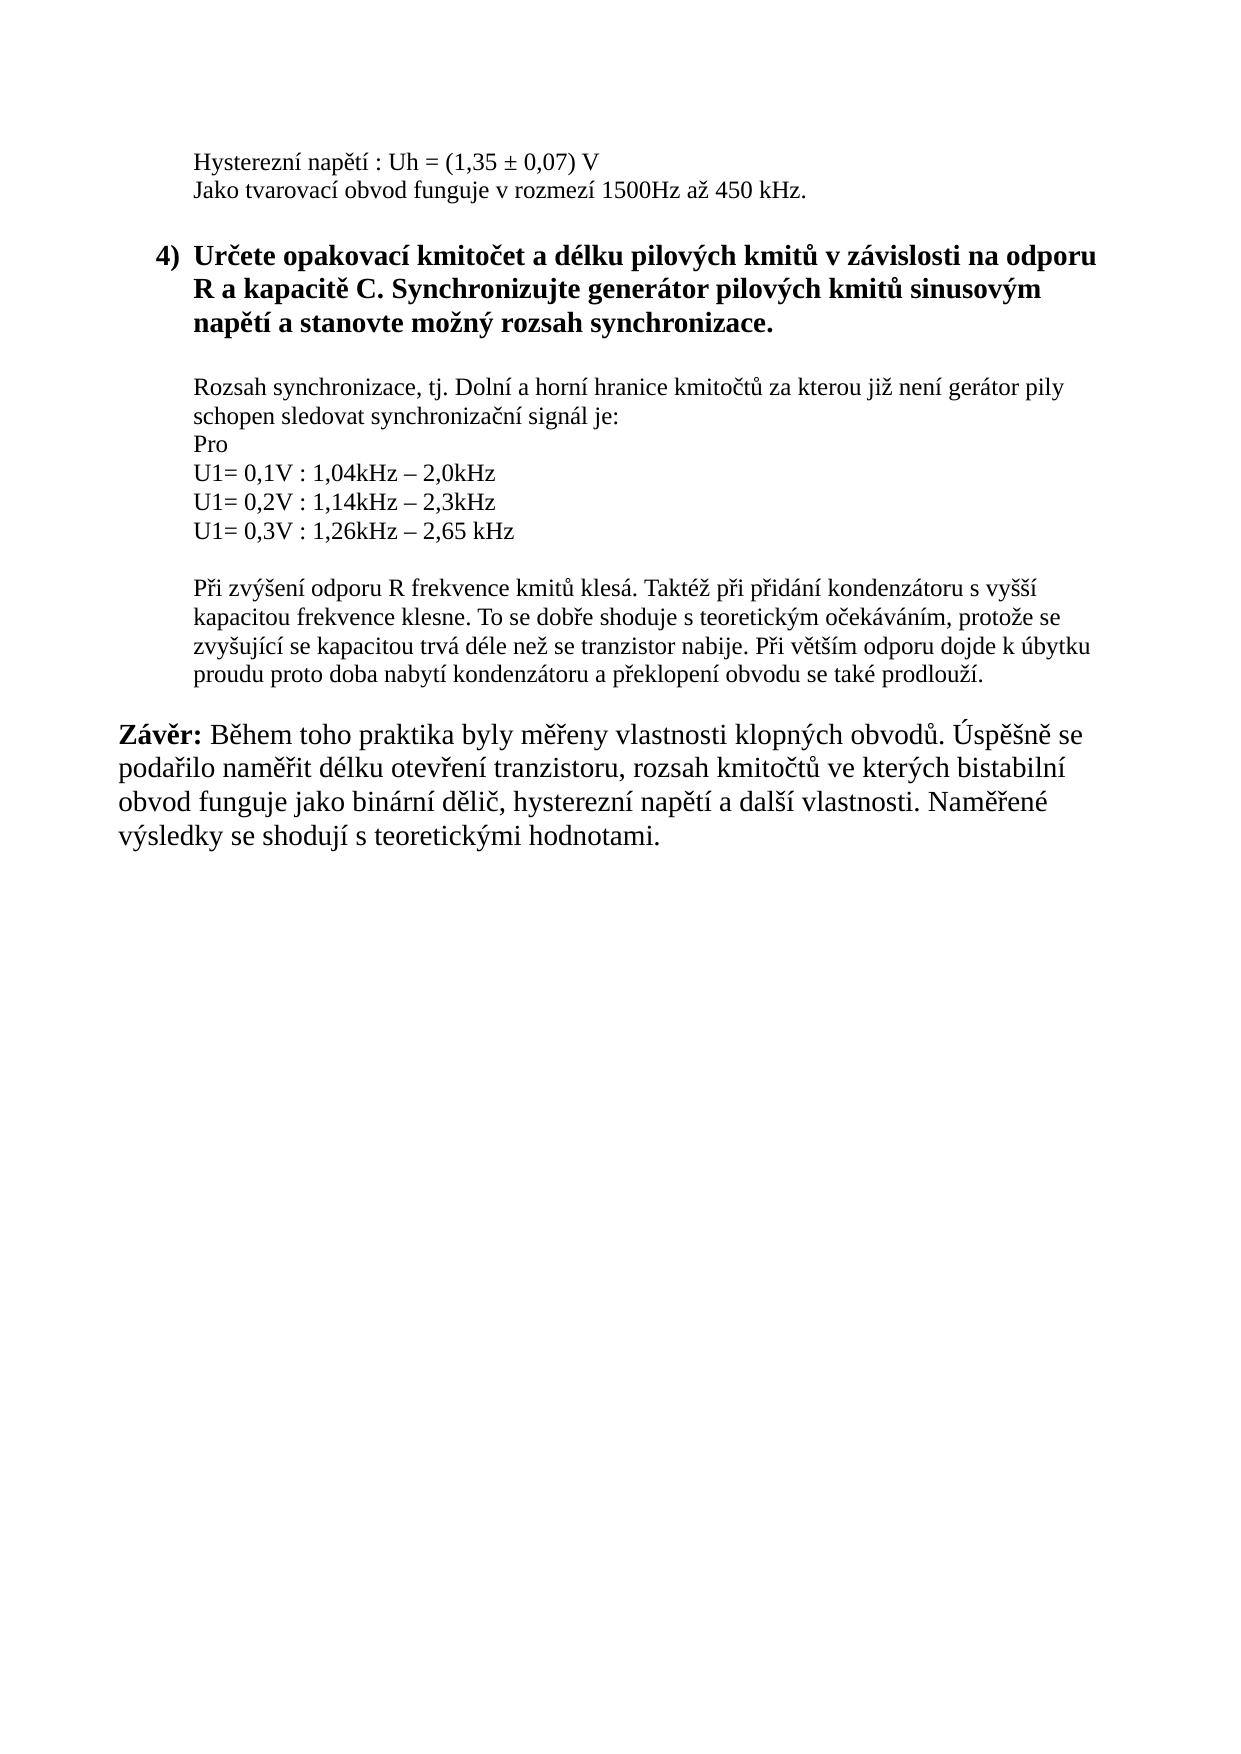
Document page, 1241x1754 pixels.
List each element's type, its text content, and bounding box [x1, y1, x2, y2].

list Hysterezní napětí : Uh = (1,35 ± 0,07) V Jako tvarovací obvod funguje v rozmezí 1500Hz až 450 kHz. [156, 147, 1122, 238]
list Při zvýšení odporu R frekvence kmitů klesá. Taktéž při přidání kondenzátoru s vyšší kapacitou frekvence klesne. To se dobře shoduje s teoretickým očekáváním, protože se zvyšující se kapacitou trvá déle než se tranzistor nabije. Při větším odporu dojde k úbytku proudu proto doba nabytí kondenzátoru a překlopení obvodu se také prodlouží. [156, 544, 1122, 688]
list Určete opakovací kmitočet a délku pilových kmitů v závislosti na odporu R a kapacitě C. Synchronizujte generátor pilových kmitů sinusovým napětí a stanovte možný rozsah synchronizace. Rozsah synchronizace, tj. Dolní a horní hranice kmitočtů za kterou již není gerátor pily schopen sledovat synchronizační signál je: Pro U1= 0,1V : 1,04kHz – 2,0kHz U1= 0,2V : 1,14kHz – 2,3kHz U1= 0,3V : 1,26kHz – 2,65 kHz [156, 238, 1122, 544]
text Závěr: Během toho praktika byly měřeny vlastnosti klopných obvodů. Úspěšně se podařilo naměřit délku otevření tranzistoru, rozsah kmitočtů ve kterých bistabilní obvod funguje jako binární dělič, hysterezní napětí a další vlastnosti. Naměřené výsledky se shodují s teoretickými hodnotami. [118, 717, 1122, 851]
